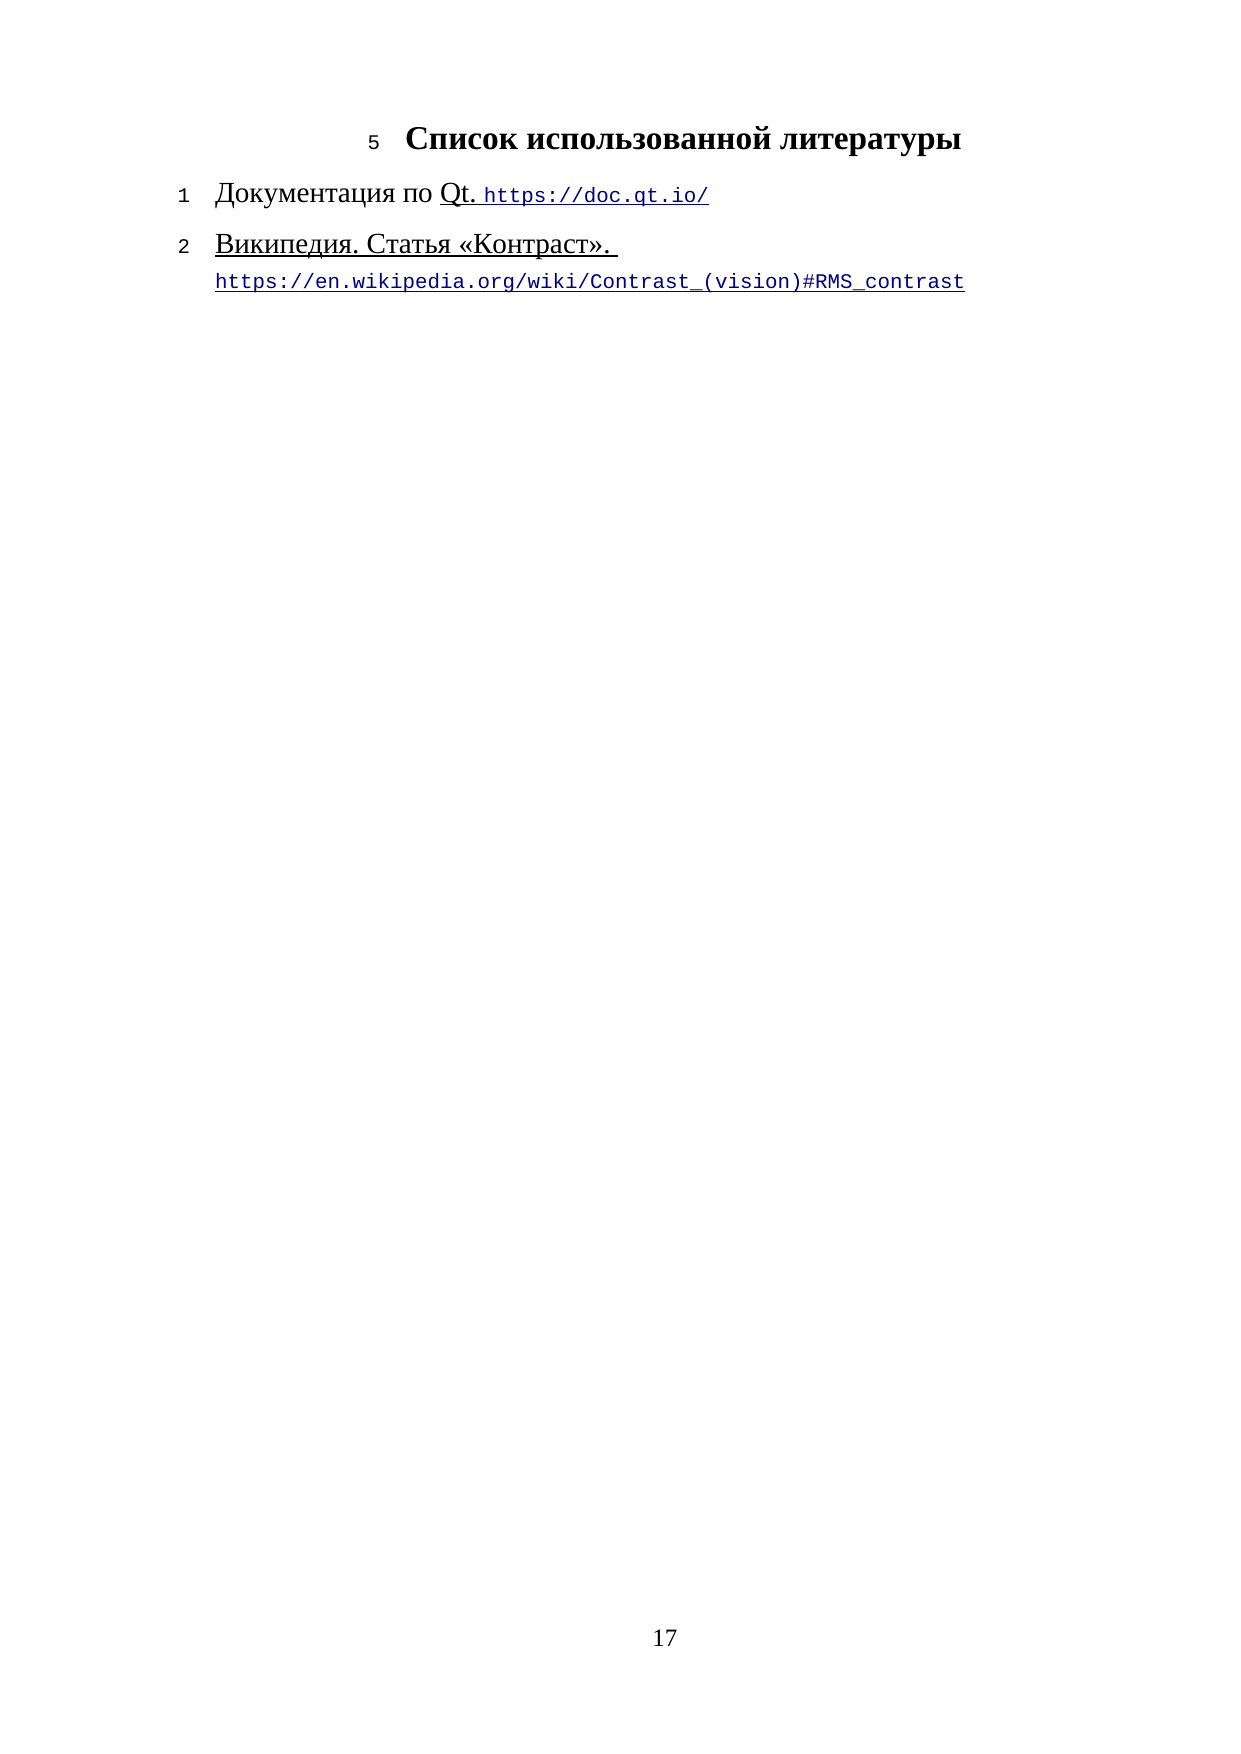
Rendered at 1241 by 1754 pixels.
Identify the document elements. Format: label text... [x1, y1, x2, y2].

list Документация по Qt. https://doc.qt.io/ [177, 176, 1152, 209]
list Список использованной литературы [177, 118, 1152, 156]
list Википедия. Статья «Контраст». https://en.wikipedia.org/wiki/Contrast_(vision)#RMS_contrast [177, 226, 1152, 295]
